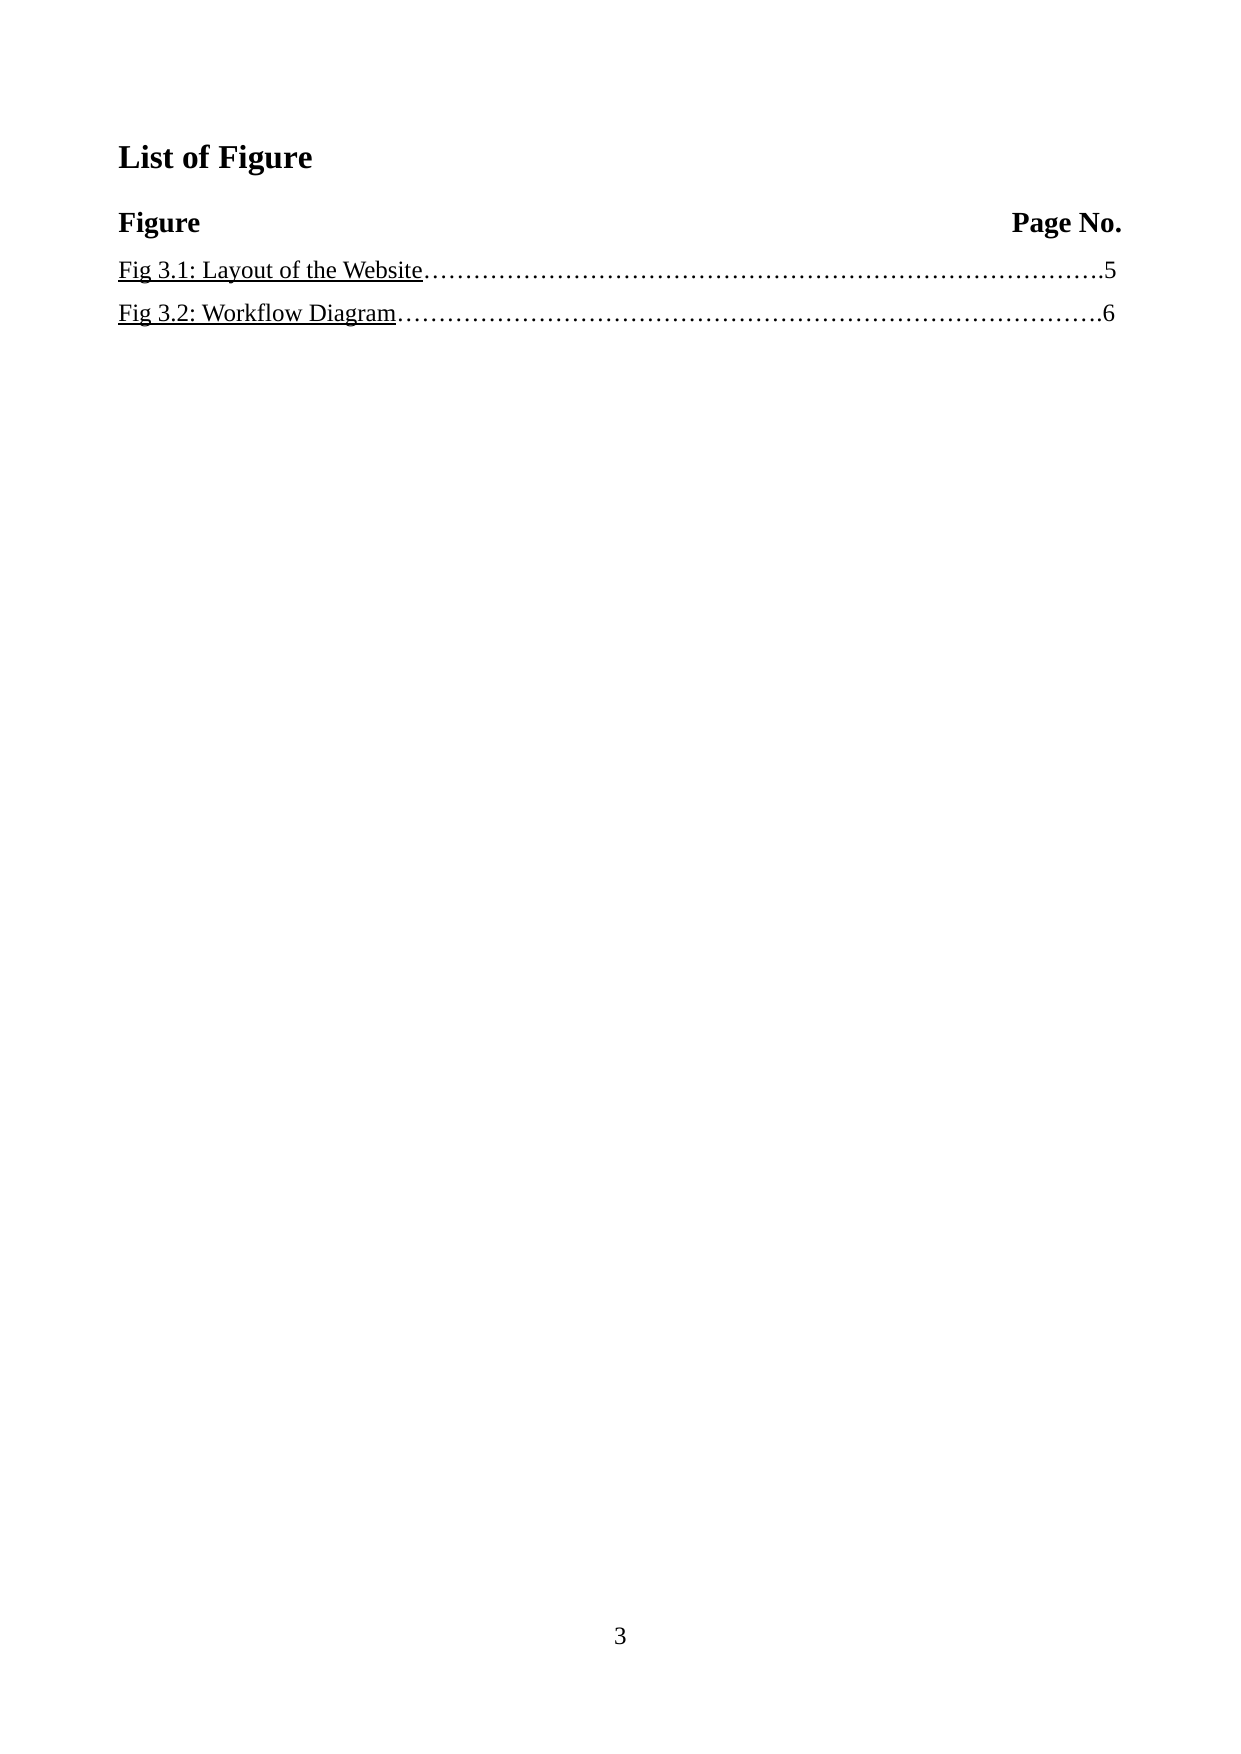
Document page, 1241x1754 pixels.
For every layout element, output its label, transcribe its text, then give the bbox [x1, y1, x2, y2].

text List of Figure [118, 134, 1122, 176]
text Fig 3.1: Layout of the Website……………………………………………………………………….5 [118, 255, 1122, 284]
text Figure Page No. [118, 205, 1122, 239]
text Fig 3.2: Workflow Diagram………………………………………………………………………….6 [118, 298, 1122, 327]
